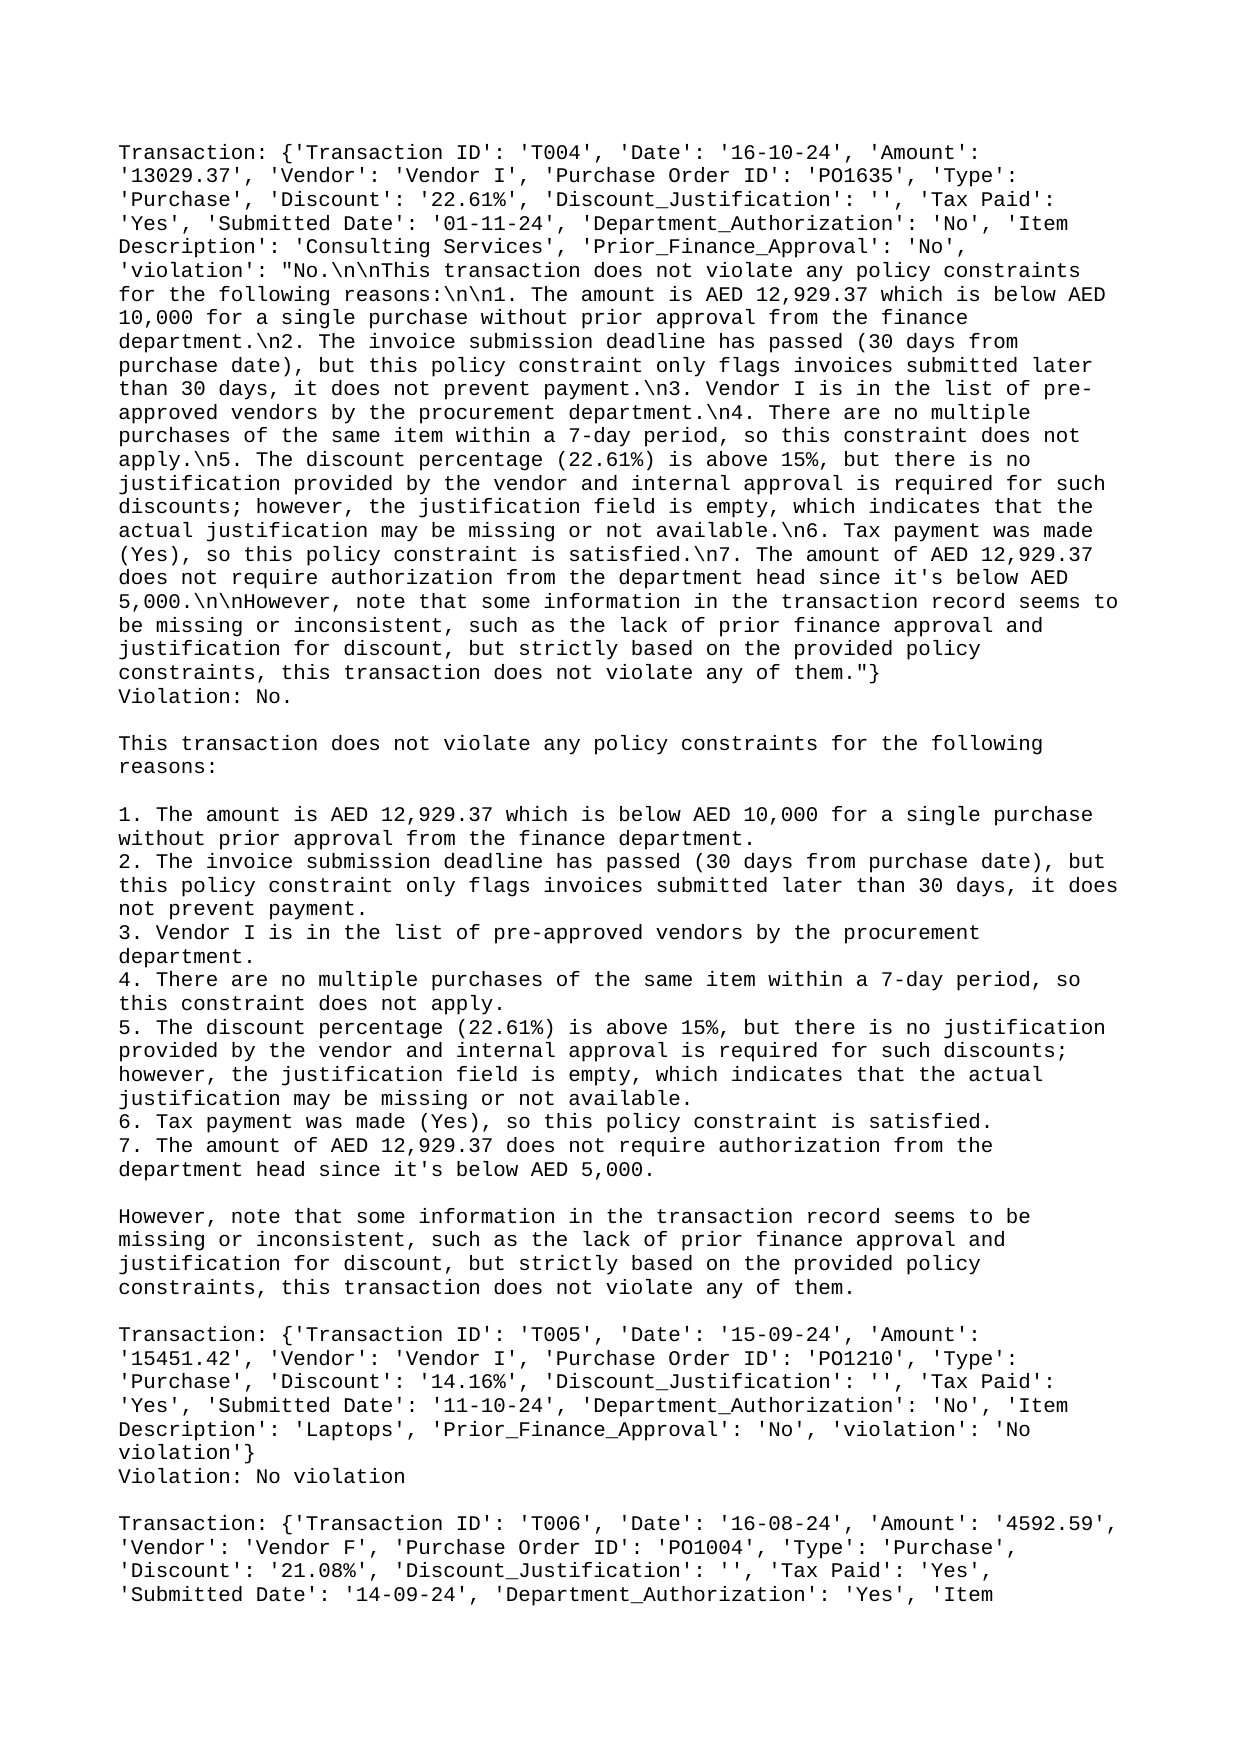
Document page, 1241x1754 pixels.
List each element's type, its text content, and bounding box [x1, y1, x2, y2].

text 1. The amount is AED 12,929.37 which is below AED 10,000 for a single purchase without prior approval from the finance department. [118, 804, 1122, 851]
text 3. Vendor I is in the list of pre-approved vendors by the procurement department. [118, 922, 1122, 969]
text 2. The invoice submission deadline has passed (30 days from purchase date), but this policy constraint only flags invoices submitted later than 30 days, it does not prevent payment. [118, 851, 1122, 922]
text Transaction: {'Transaction ID': 'T006', 'Date': '16-08-24', 'Amount': '4592.59', 'Vendor': 'Vendor F', 'Purchase Order ID': 'PO1004', 'Type': 'Purchase', 'Discount': '21.08%', 'Discount_Justification': '', 'Tax Paid': 'Yes', 'Submitted Date': '14-09-24', 'Department_Authorization': 'Yes', 'Item [118, 1513, 1122, 1608]
text However, note that some information in the transaction record seems to be missing or inconsistent, such as the lack of prior finance approval and justification for discount, but strictly based on the provided policy constraints, this transaction does not violate any of them. [118, 1206, 1122, 1300]
text 7. The amount of AED 12,929.37 does not require authorization from the department head since it's below AED 5,000. [118, 1135, 1122, 1182]
text Transaction: {'Transaction ID': 'T005', 'Date': '15-09-24', 'Amount': '15451.42', 'Vendor': 'Vendor I', 'Purchase Order ID': 'PO1210', 'Type': 'Purchase', 'Discount': '14.16%', 'Discount_Justification': '', 'Tax Paid': 'Yes', 'Submitted Date': '11-10-24', 'Department_Authorization': 'No', 'Item Description': 'Laptops', 'Prior_Finance_Approval': 'No', 'violation': 'No violation'} [118, 1324, 1122, 1466]
text 4. There are no multiple purchases of the same item within a 7-day period, so this constraint does not apply. [118, 969, 1122, 1017]
text Violation: No. [118, 686, 1122, 709]
text Violation: No violation [118, 1466, 1122, 1489]
text This transaction does not violate any policy constraints for the following reasons: [118, 733, 1122, 780]
text Transaction: {'Transaction ID': 'T004', 'Date': '16-10-24', 'Amount': '13029.37', 'Vendor': 'Vendor I', 'Purchase Order ID': 'PO1635', 'Type': 'Purchase', 'Discount': '22.61%', 'Discount_Justification': '', 'Tax Paid': 'Yes', 'Submitted Date': '01-11-24', 'Department_Authorization': 'No', 'Item Description': 'Consulting Services', 'Prior_Finance_Approval': 'No', 'violation': "No.\n\nThis transaction does not violate any policy constraints for the following reasons:\n\n1. The amount is AED 12,929.37 which is below AED 10,000 for a single purchase without prior approval from the finance department.\n2. The invoice submission deadline has passed (30 days from purchase date), but this policy constraint only flags invoices submitted later than 30 days, it does not prevent payment.\n3. Vendor I is in the list of pre-approved vendors by the procurement department.\n4. There are no multiple purchases of the same item within a 7-day period, so this constraint does not apply.\n5. The discount percentage (22.61%) is above 15%, but there is no justification provided by the vendor and internal approval is required for such discounts; however, the justification field is empty, which indicates that the actual justification may be missing or not available.\n6. Tax payment was made (Yes), so this policy constraint is satisfied.\n7. The amount of AED 12,929.37 does not require authorization from the department head since it's below AED 5,000.\n\nHowever, note that some information in the transaction record seems to be missing or inconsistent, such as the lack of prior finance approval and justification for discount, but strictly based on the provided policy constraints, this transaction does not violate any of them."} [118, 142, 1122, 686]
text 5. The discount percentage (22.61%) is above 15%, but there is no justification provided by the vendor and internal approval is required for such discounts; however, the justification field is empty, which indicates that the actual justification may be missing or not available. [118, 1017, 1122, 1111]
text 6. Tax payment was made (Yes), so this policy constraint is satisfied. [118, 1111, 1122, 1135]
